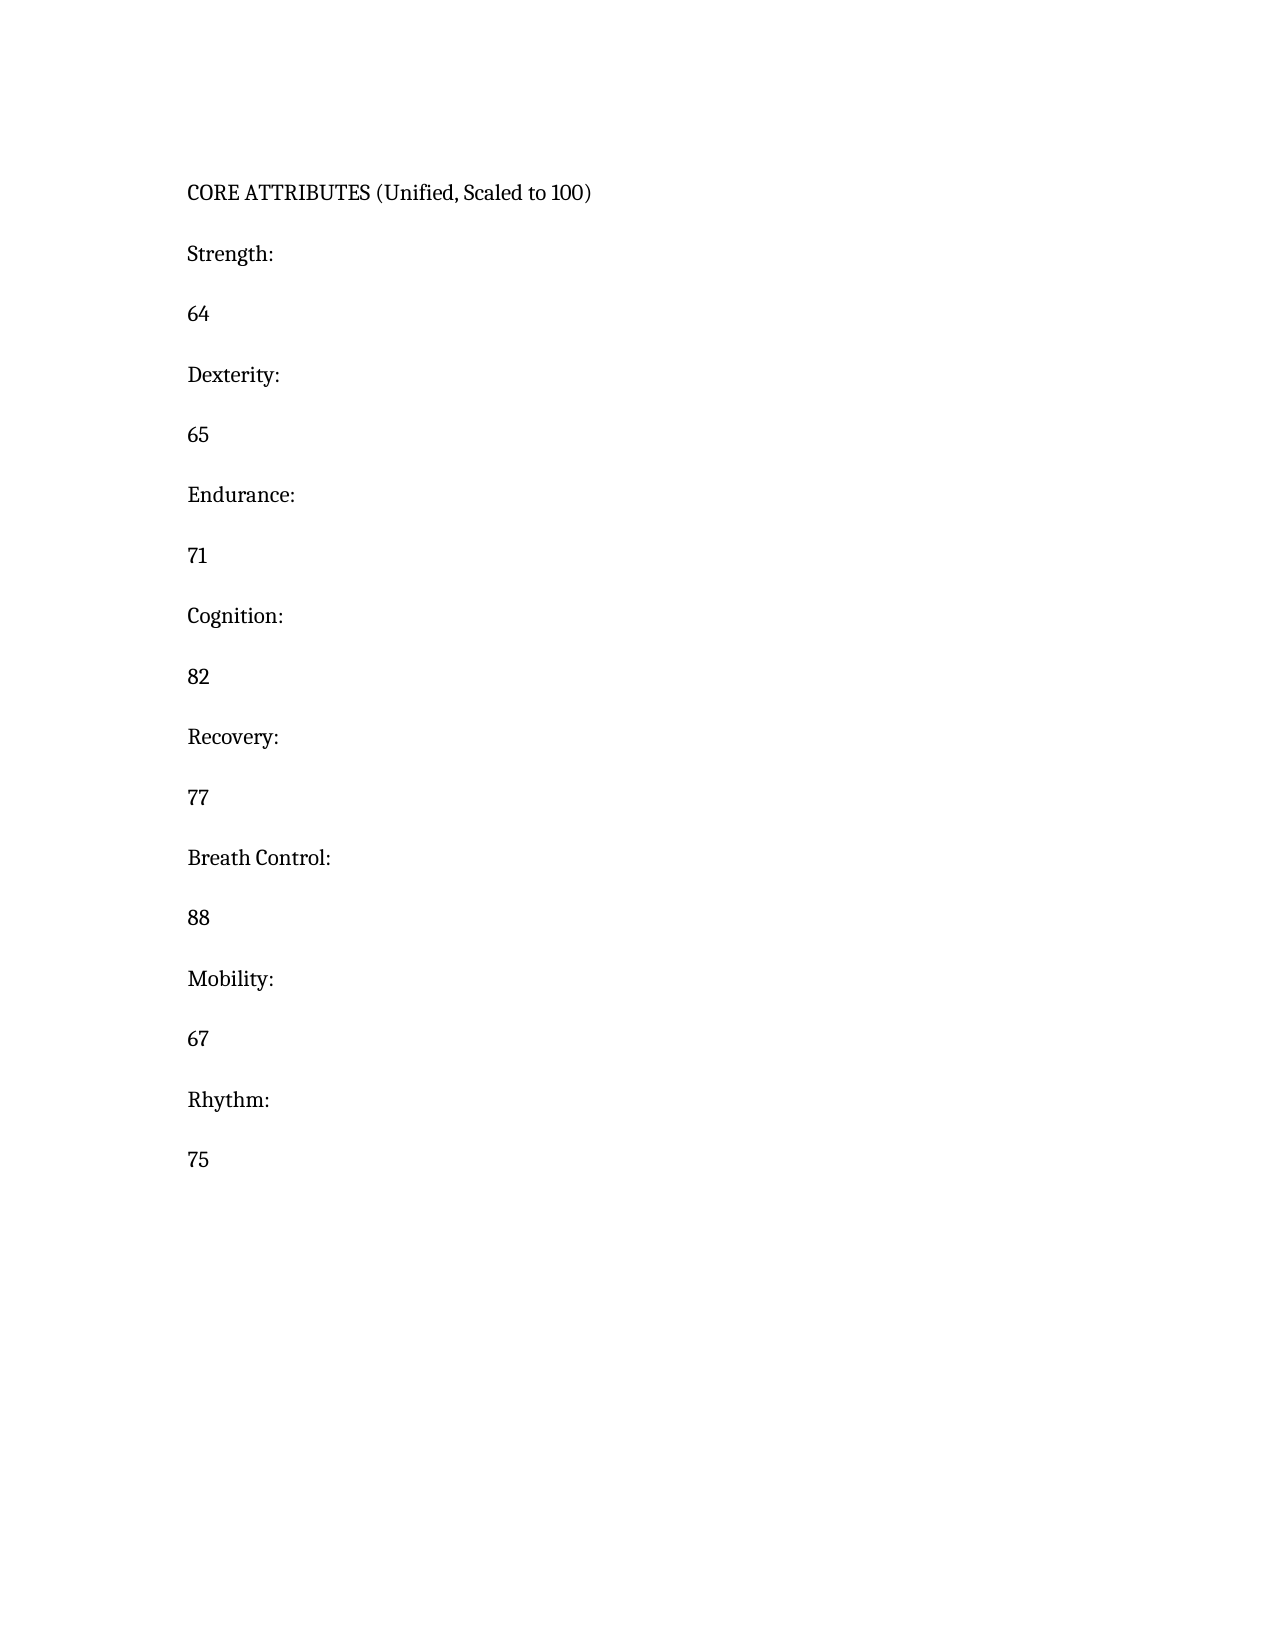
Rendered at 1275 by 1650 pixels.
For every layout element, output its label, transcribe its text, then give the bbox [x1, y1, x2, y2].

text CORE ATTRIBUTES (Unified, Scaled to 100) Strength: 64 Dexterity: 65 Endurance: 71 Cognition: 82 Recovery: 77 Breath Control: 88 Mobility: 67 Rhythm: 75 [187, 150, 1087, 1173]
